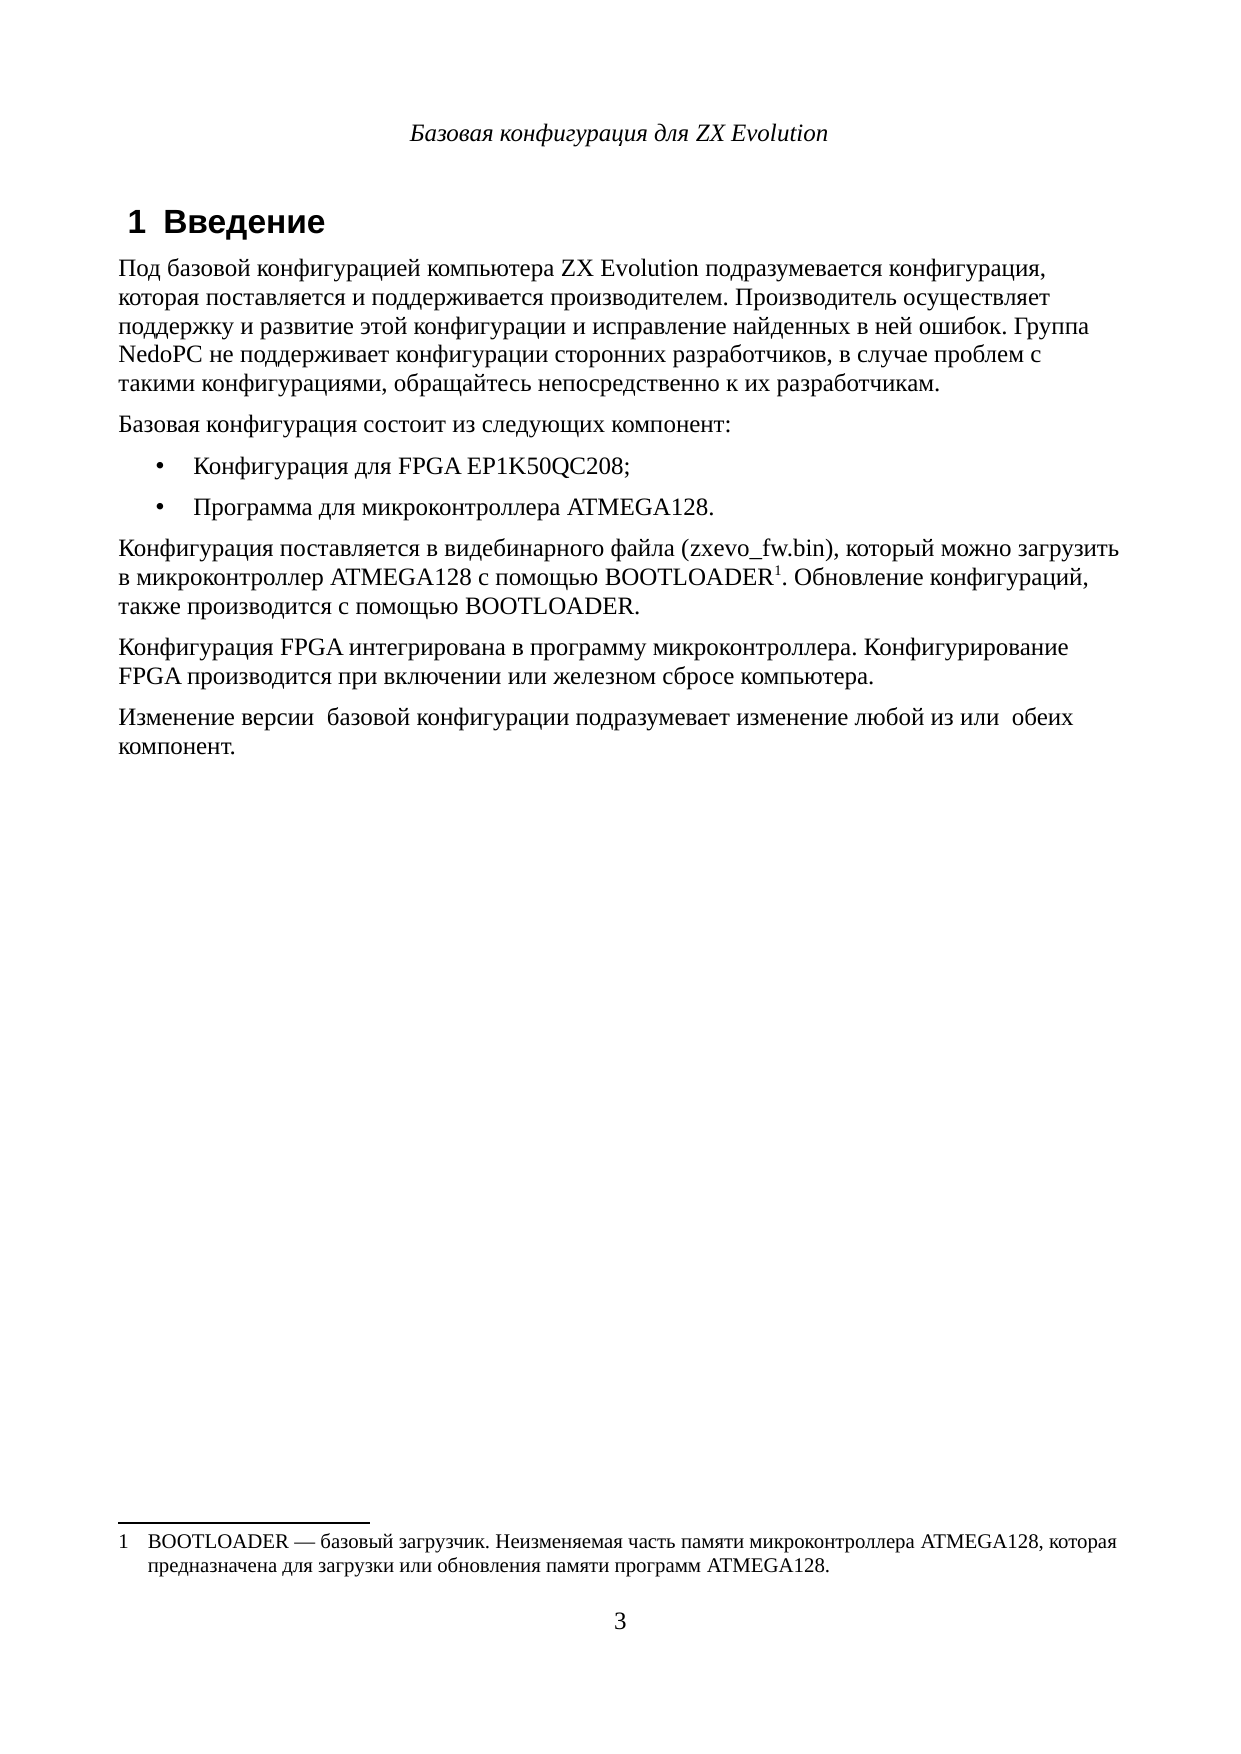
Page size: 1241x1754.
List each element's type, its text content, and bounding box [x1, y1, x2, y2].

list Программа для микроконтроллера ATMEGA128. [156, 492, 1122, 521]
text Изменение версии базовой конфигурации подразумевает изменение любой из или обеих компонент. [118, 702, 1122, 759]
text Под базовой конфигурацией компьютера ZX Evolution подразумевается конфигурация, которая поставляется и поддерживается производителем. Производитель осуществляет поддержку и развитие этой конфигурации и исправление найденных в ней ошибок. Группа NedoPC не поддерживает конфигурации сторонних разработчиков, в случае проблем с такими конфигурациями, обращайтесь непосредственно к их разработчикам. [118, 253, 1122, 397]
list Конфигурация для FPGA EP1K50QC208; [156, 451, 1122, 479]
text BOOTLOADER — базовый загрузчик. Неизменяемая часть памяти микроконтроллера ATMEGA128, которая предназначена для загрузки или обновления памяти программ ATMEGA128. [118, 1529, 1122, 1577]
text Базовая конфигурация состоит из следующих компонент: [118, 409, 1122, 438]
subtitle Введение [118, 202, 1122, 241]
text Конфигурация FPGA интегрирована в программу микроконтроллера. Конфигурирование FPGA производится при включении или железном сбросе компьютера. [118, 632, 1122, 689]
text Конфигурация поставляется в видебинарного файла (zxevo_fw.bin), который можно загрузить в микроконтроллер ATMEGA128 с помощью BOOTLOADER. Обновление конфигураций, также производится с помощью BOOTLOADER. [118, 533, 1122, 619]
